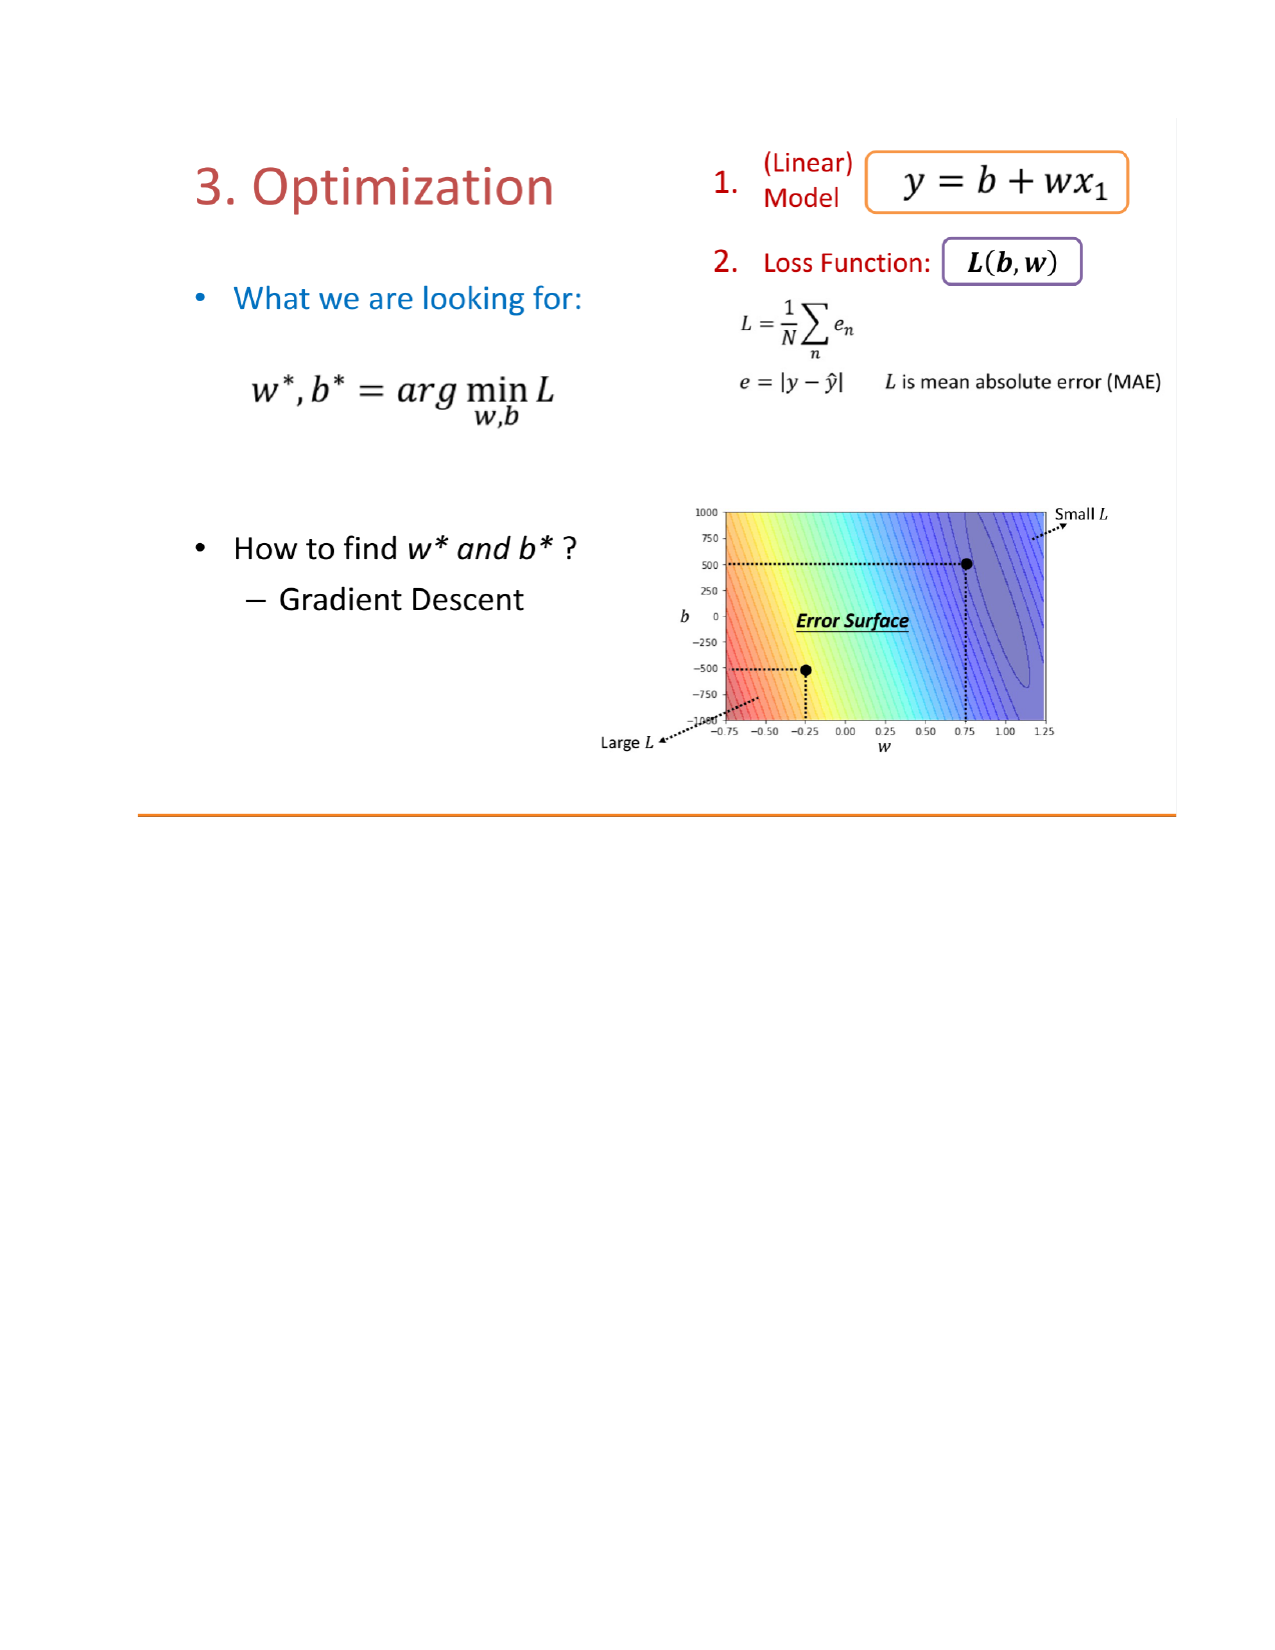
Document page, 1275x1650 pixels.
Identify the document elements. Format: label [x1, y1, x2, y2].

picture [137, 118, 1177, 817]
